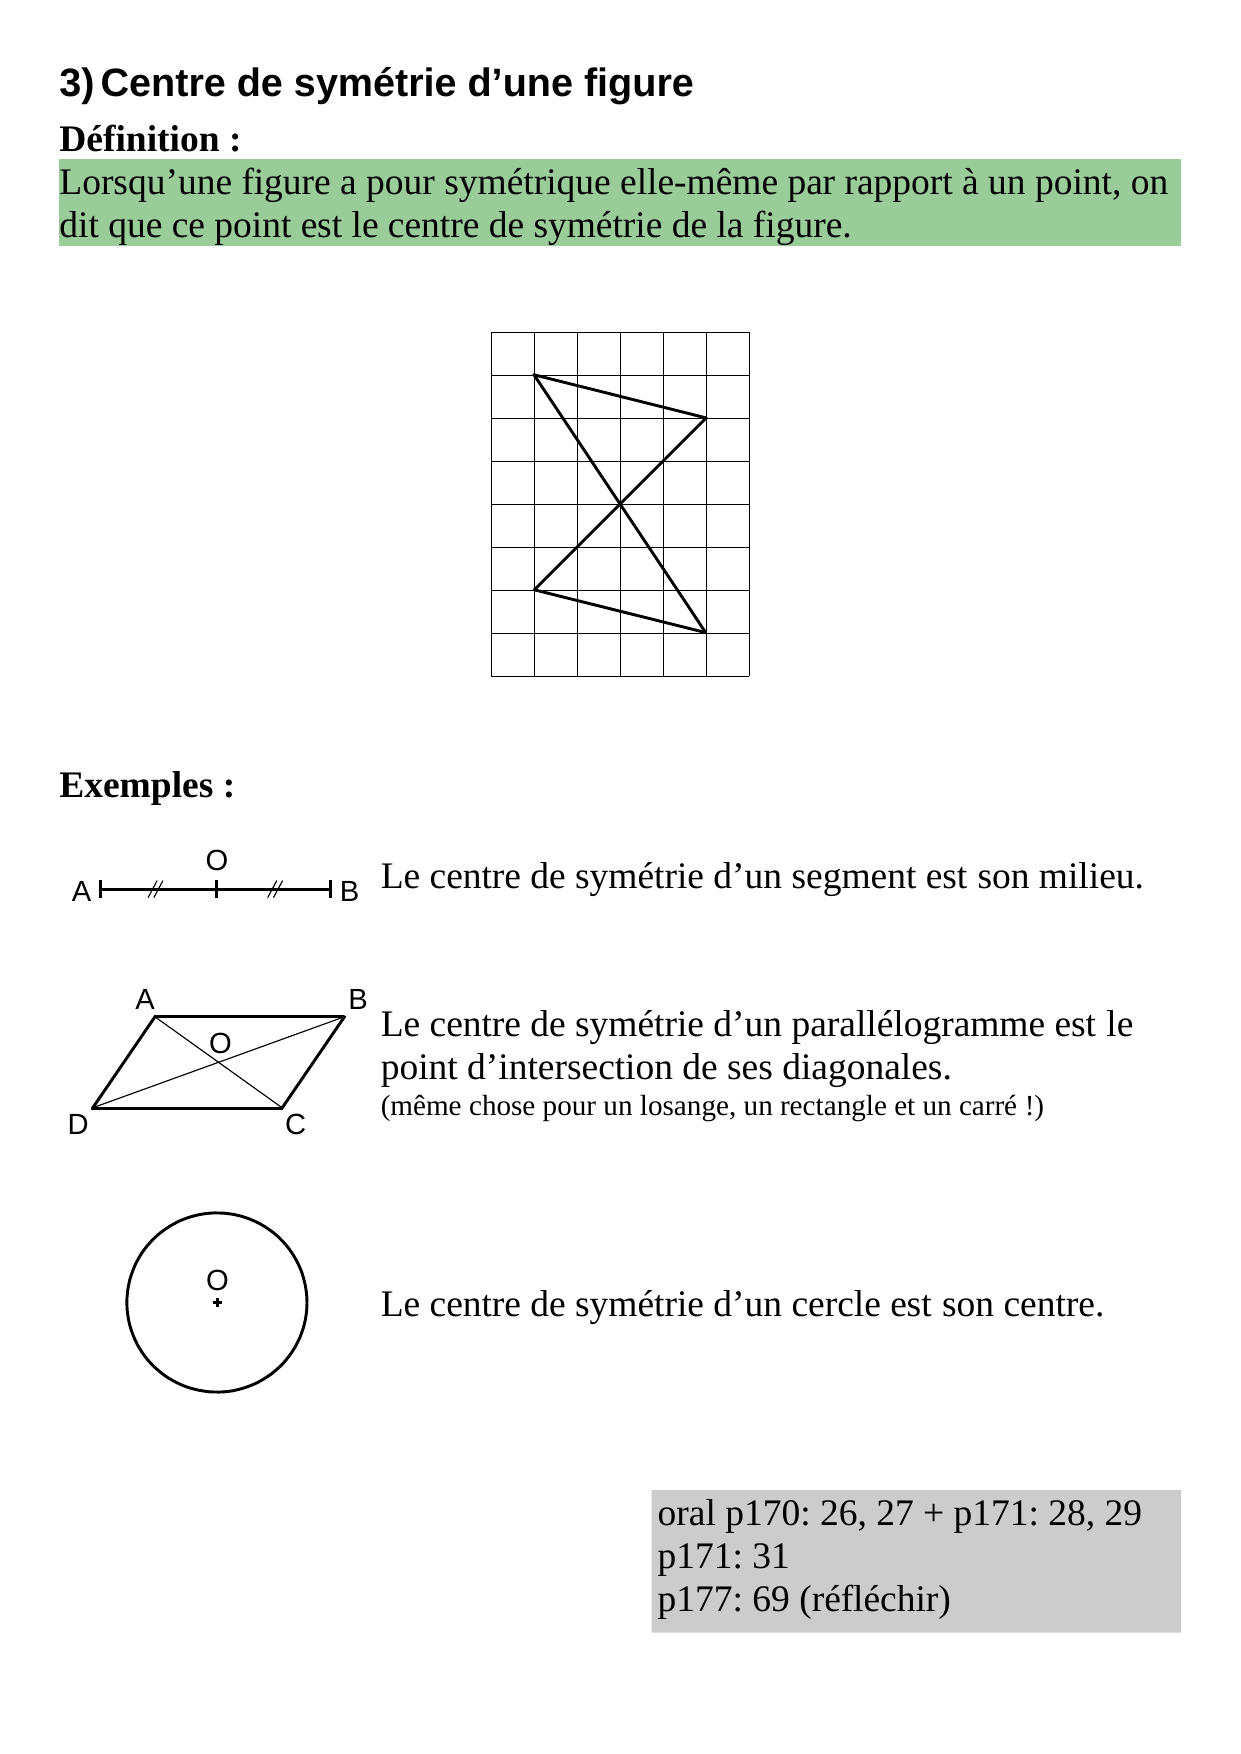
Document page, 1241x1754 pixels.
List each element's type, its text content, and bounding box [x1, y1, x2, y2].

text Exemples : [59, 762, 1181, 806]
table_header Le centre de symétrie d’un segment est son milieu. [375, 806, 1181, 945]
list Centre de symétrie d’une figure [59, 59, 1181, 105]
table_cell [59, 945, 375, 1178]
table_header [59, 806, 375, 945]
table_cell Le centre de symétrie d’un cercle est son centre. [375, 1178, 1181, 1427]
text Définition : [59, 116, 1181, 159]
table_cell Le centre de symétrie d’un parallélogramme est le point d’intersection de ses diagonales. (même chose pour un losange, un rectangle et un carré !) [375, 945, 1181, 1178]
text Lorsqu’une figure a pour symétrique elle-même par rapport à un point, on dit que ce point est le centre de symétrie de la figure. [59, 159, 1181, 246]
table_cell [59, 1178, 375, 1427]
